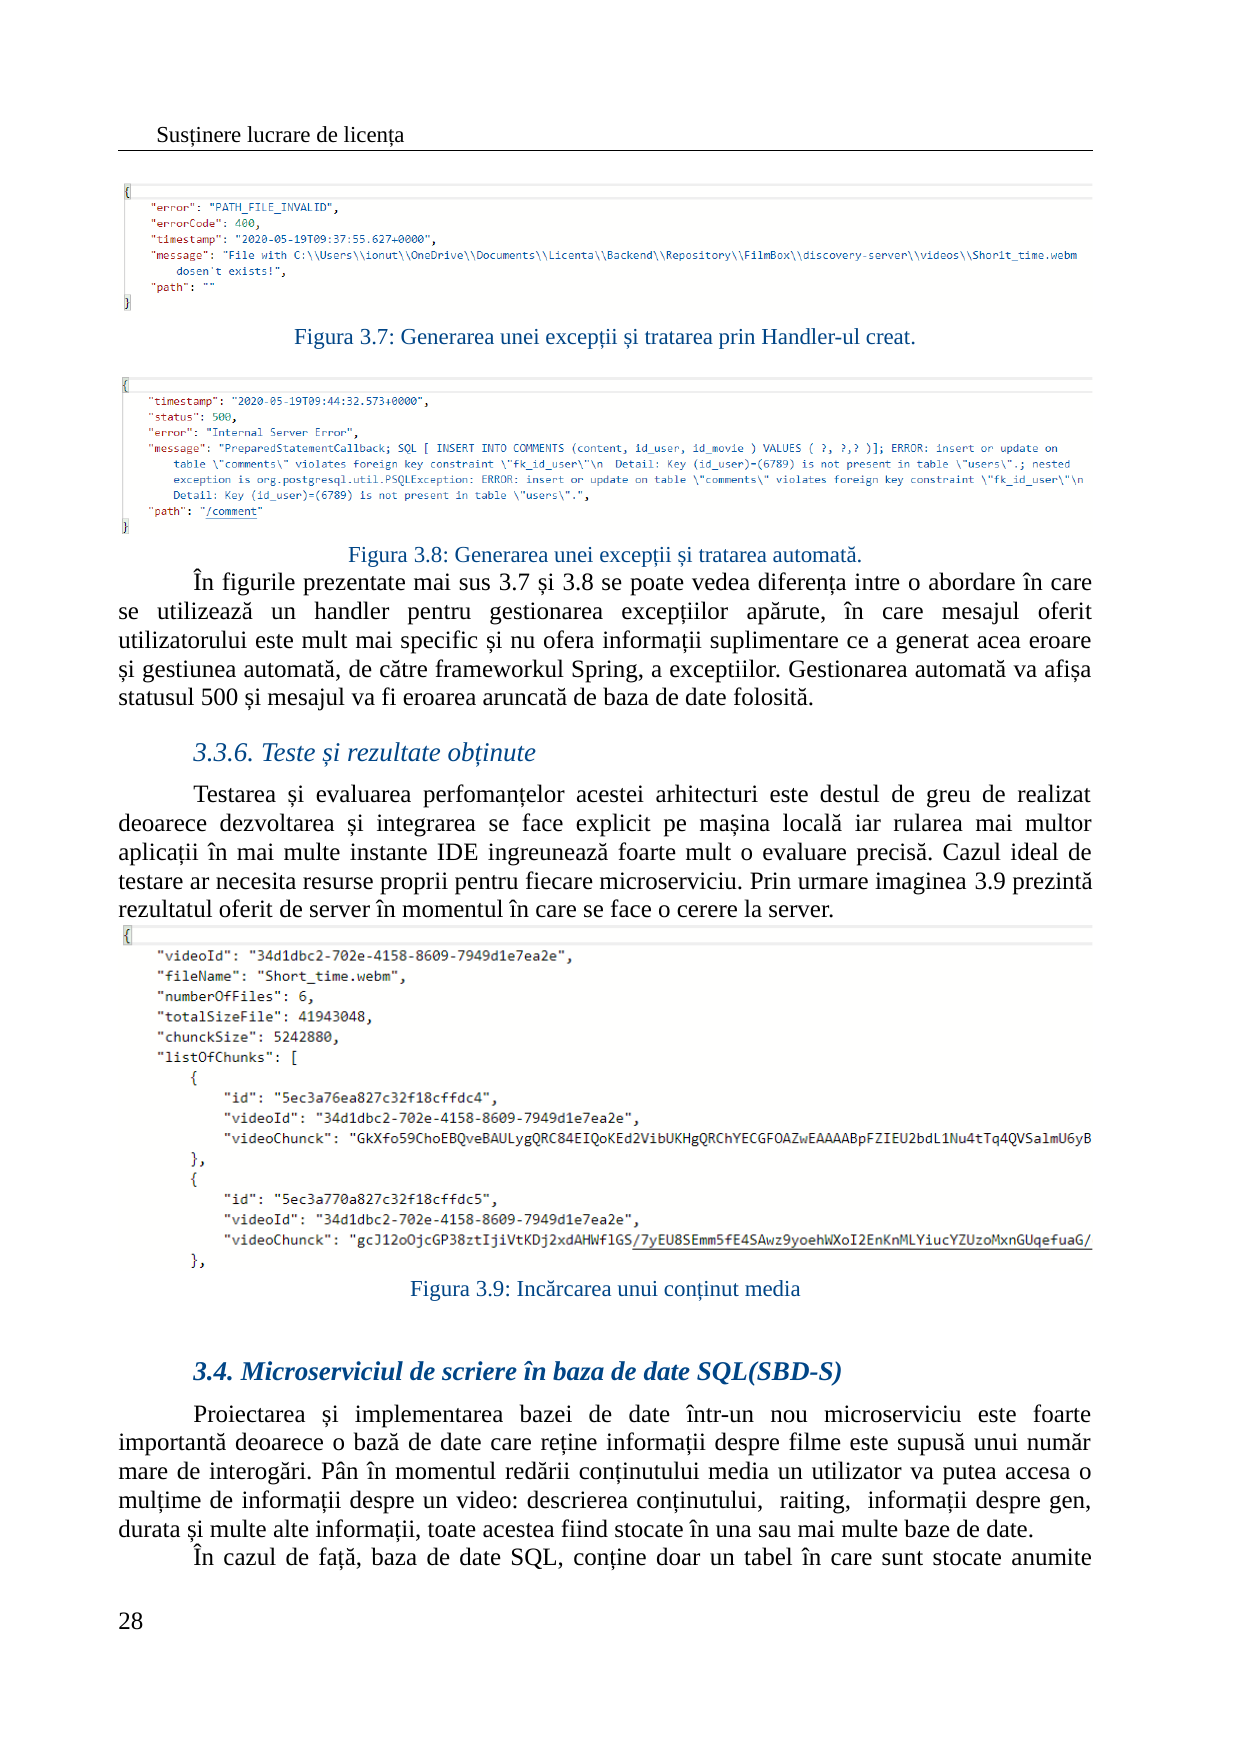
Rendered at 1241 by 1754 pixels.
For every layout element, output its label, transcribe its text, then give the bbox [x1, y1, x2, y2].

text Testarea și evaluarea perfomanțelor acestei arhitecturi este destul de greu de realizat deoarece dezvoltarea și integrarea se face explicit pe mașina locală iar rularea mai multor aplicații în mai multe instante IDE ingreunează foarte mult o evaluare precisă. Cazul ideal de testare ar necesita resurse proprii pentru fiecare microserviciu. Prin urmare imaginea 3.9 prezintă rezultatul oferit de server în momentul în care se face o cerere la server. [118, 779, 1093, 923]
text Figura 3.8: Generarea unei excepții și tratarea automată. [118, 537, 1093, 567]
subtitle Teste și rezultate obținute [193, 736, 1093, 767]
picture [118, 923, 1093, 1271]
text În figurile prezentate mai sus 3.7 și 3.8 se poate vedea diferența intre o abordare în care se utilizează un handler pentru gestionarea excepțiilor apărute, în care mesajul oferit utilizatorului este mult mai specific și nu ofera informații suplimentare ce a generat acea eroare și gestiunea automată, de către frameworkul Spring, a exceptiilor. Gestionarea automată va afișa statusul 500 și mesajul va fi eroarea aruncată de baza de date folosită. [118, 567, 1093, 711]
text Figura 3.9: Incărcarea unui conținut media [118, 1271, 1093, 1302]
text Proiectarea și implementarea bazei de date într-un nou microserviciu este foarte importantă deoarece o bază de date care reține informații despre filme este supusă unui număr mare de interogări. Pân în momentul redării conținutului media un utilizator va putea accesa o mulțime de informații despre un video: descrierea conținutului, raiting, informații despre gen, durata și multe alte informații, toate acestea fiind stocate în una sau mai multe baze de date. [118, 1399, 1093, 1542]
picture [118, 180, 1093, 318]
picture [118, 377, 1093, 537]
subtitle Microserviciul de scriere în baza de date SQL(SBD-S) [193, 1355, 1093, 1386]
text În cazul de față, baza de date SQL, conține doar un tabel în care sunt stocate anumite [118, 1542, 1093, 1571]
text Figura 3.7: Generarea unei excepții și tratarea prin Handler-ul creat. [110, 180, 1101, 349]
